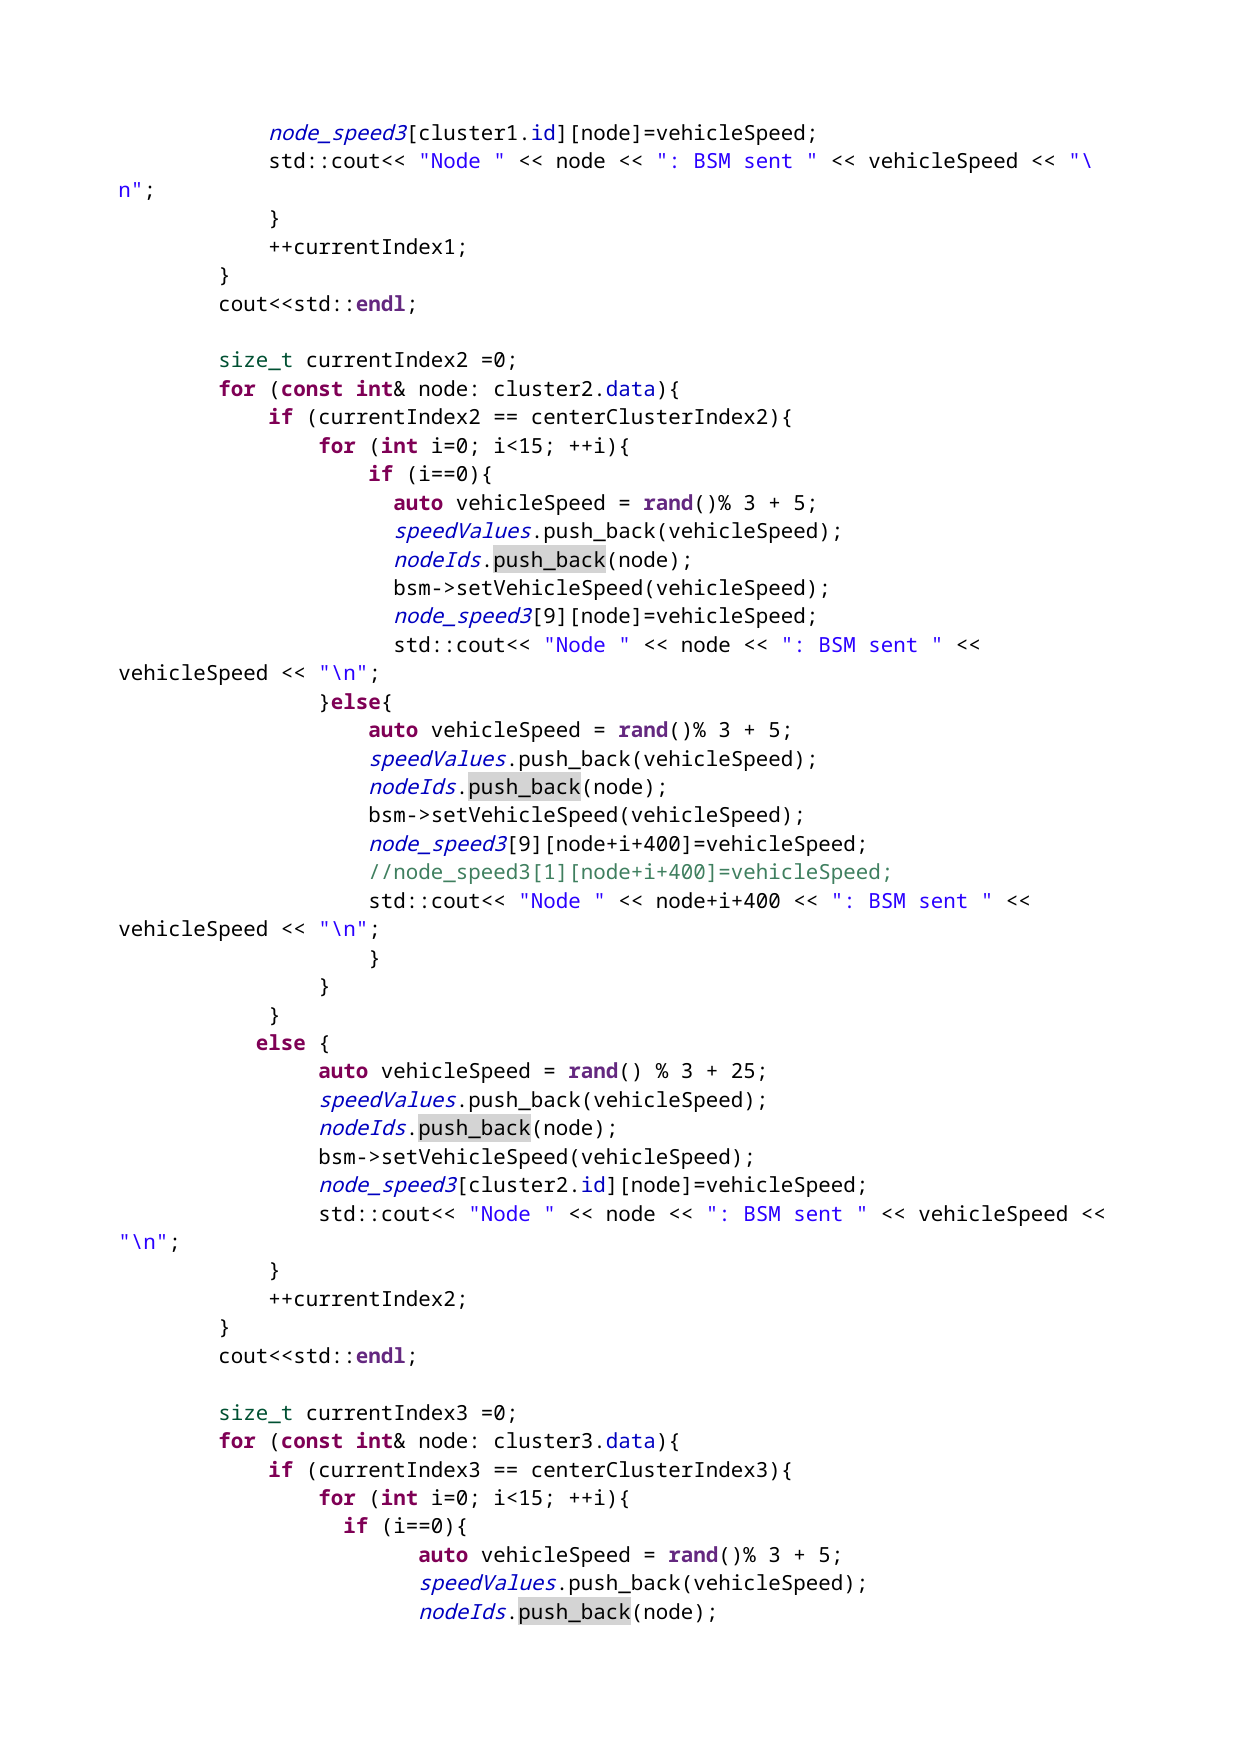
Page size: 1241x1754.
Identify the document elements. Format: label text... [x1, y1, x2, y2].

text speedValues.push_back(vehicleSpeed); [118, 1085, 1122, 1113]
text if (currentIndex3 == centerClusterIndex3){ [118, 1455, 1122, 1483]
text else { [118, 1028, 1122, 1057]
text nodeIds.push_back(node); [118, 1597, 1122, 1625]
text }else{ [118, 687, 1122, 715]
text size_t currentIndex3 =0; [118, 1398, 1122, 1426]
text if (i==0){ [118, 459, 1122, 488]
text } [118, 260, 1122, 289]
text for (const int& node: cluster2.data){ [118, 374, 1122, 402]
text nodeIds.push_back(node); [118, 1113, 1122, 1142]
text if (i==0){ [118, 1512, 1122, 1540]
text ++currentIndex2; [118, 1284, 1122, 1312]
text nodeIds.push_back(node); [118, 772, 1122, 801]
text cout<<std::endl; [118, 289, 1122, 317]
text } [118, 1312, 1122, 1341]
text } [118, 203, 1122, 232]
text if (currentIndex2 == centerClusterIndex2){ [118, 402, 1122, 431]
text auto vehicleSpeed = rand()% 3 + 5; [118, 488, 1122, 516]
text cout<<std::endl; [118, 1341, 1122, 1369]
text for (int i=0; i<15; ++i){ [118, 431, 1122, 459]
text node_speed3[cluster2.id][node]=vehicleSpeed; [118, 1170, 1122, 1199]
text auto vehicleSpeed = rand()% 3 + 5; [118, 715, 1122, 744]
text nodeIds.push_back(node); [118, 545, 1122, 573]
text std::cout<< "Node " << node+i+400 << ": BSM sent " << vehicleSpeed << "\n"; [118, 886, 1122, 943]
text node_speed3[cluster1.id][node]=vehicleSpeed; [118, 118, 1122, 147]
text speedValues.push_back(vehicleSpeed); [118, 744, 1122, 772]
text auto vehicleSpeed = rand()% 3 + 5; [118, 1540, 1122, 1568]
text } [118, 1256, 1122, 1284]
text bsm->setVehicleSpeed(vehicleSpeed); [118, 1142, 1122, 1170]
text node_speed3[9][node+i+400]=vehicleSpeed; [118, 829, 1122, 857]
text } [118, 943, 1122, 971]
text ++currentIndex1; [118, 232, 1122, 260]
text auto vehicleSpeed = rand() % 3 + 25; [118, 1057, 1122, 1085]
text speedValues.push_back(vehicleSpeed); [118, 516, 1122, 545]
text bsm->setVehicleSpeed(vehicleSpeed); [118, 801, 1122, 829]
text for (int i=0; i<15; ++i){ [118, 1483, 1122, 1512]
text speedValues.push_back(vehicleSpeed); [118, 1568, 1122, 1597]
text } [118, 1000, 1122, 1028]
text std::cout<< "Node " << node << ": BSM sent " << vehicleSpeed << "\n"; [118, 1199, 1122, 1256]
text //node_speed3[1][node+i+400]=vehicleSpeed; [118, 857, 1122, 886]
text for (const int& node: cluster3.data){ [118, 1426, 1122, 1455]
text std::cout<< "Node " << node << ": BSM sent " << vehicleSpeed << "\n"; [118, 147, 1122, 203]
text bsm->setVehicleSpeed(vehicleSpeed); [118, 573, 1122, 602]
text std::cout<< "Node " << node << ": BSM sent " << vehicleSpeed << "\n"; [118, 630, 1122, 687]
text } [118, 971, 1122, 1000]
text size_t currentIndex2 =0; [118, 346, 1122, 374]
text node_speed3[9][node]=vehicleSpeed; [118, 602, 1122, 630]
